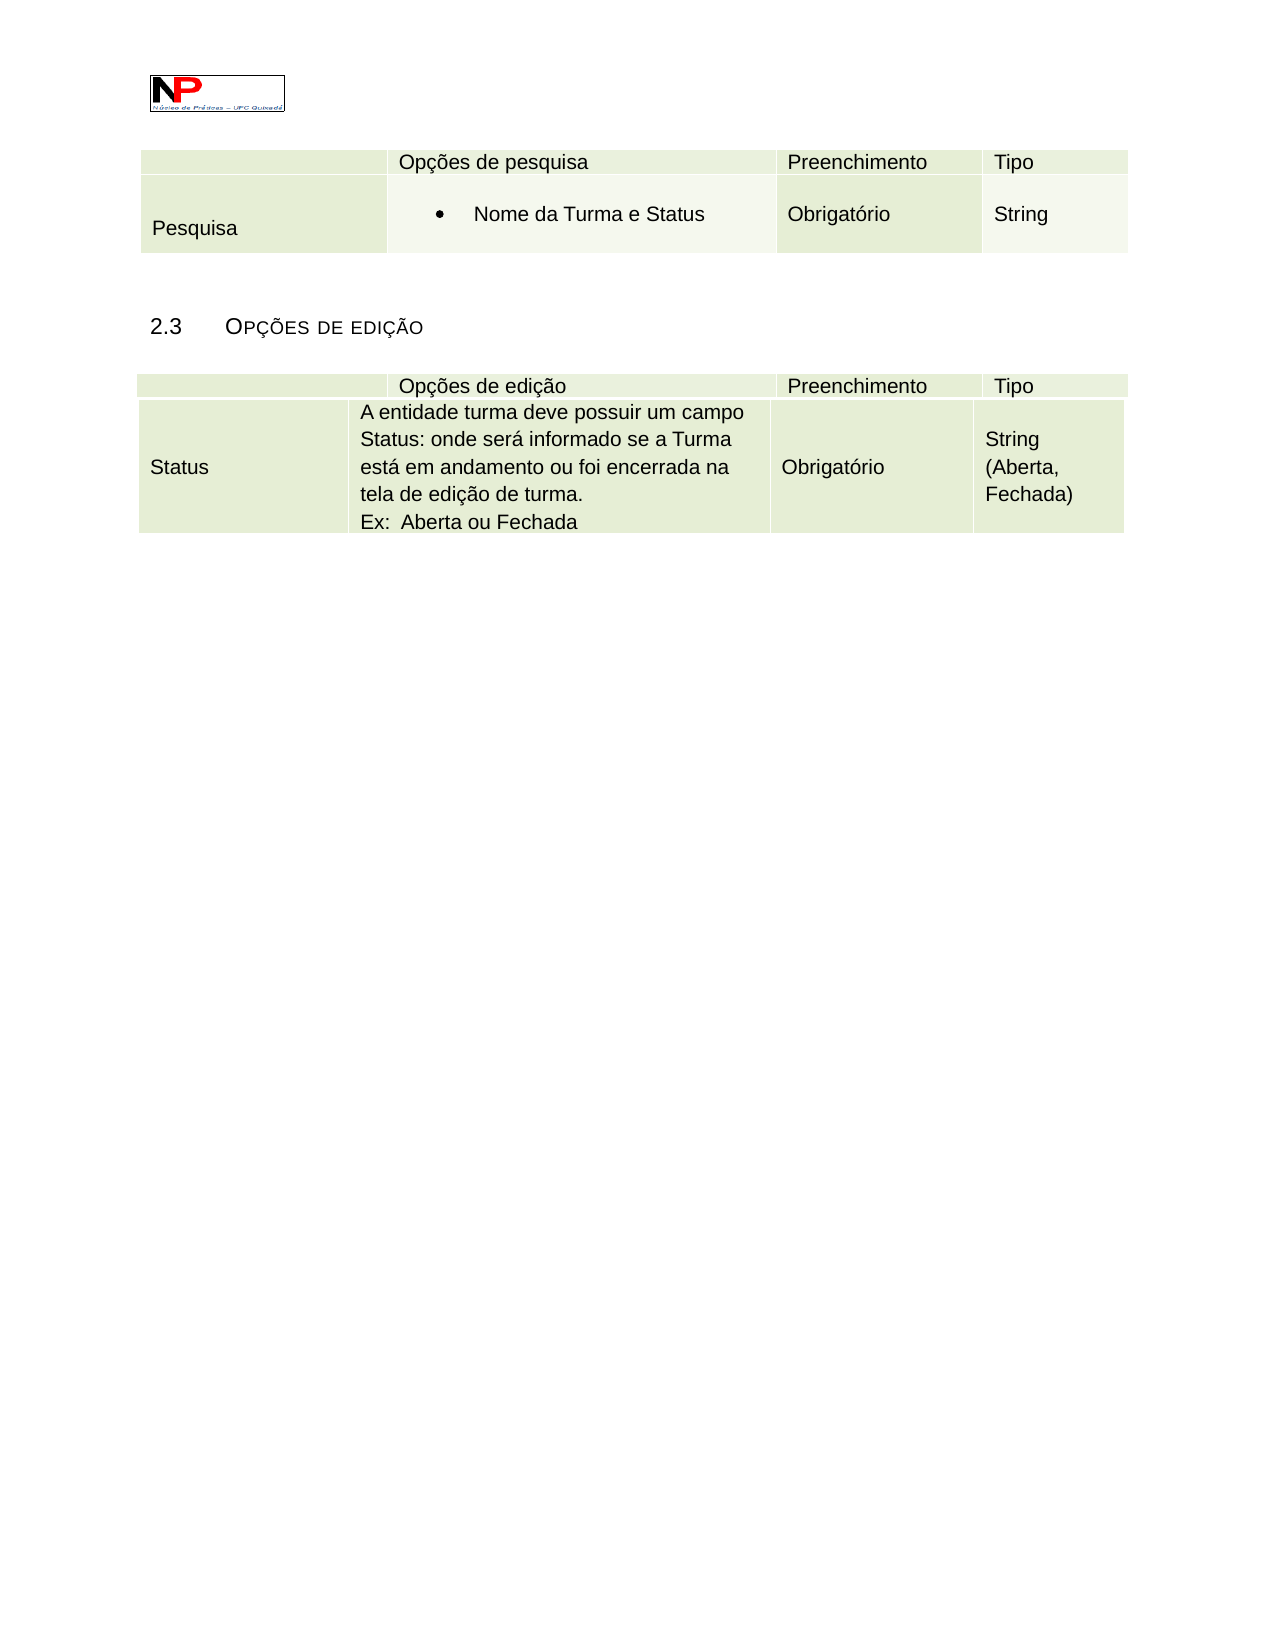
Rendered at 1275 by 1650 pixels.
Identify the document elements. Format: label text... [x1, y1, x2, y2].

table_header Status [139, 400, 348, 533]
table_header Opções de edição [388, 374, 776, 397]
picture [151, 76, 284, 111]
table_header [137, 374, 387, 397]
table_header Tipo [983, 374, 1128, 397]
list Opções de edição [150, 313, 1125, 339]
table_header Preenchimento [777, 150, 982, 174]
table_header [141, 150, 387, 174]
table_header String (Aberta, Fechada) [974, 400, 1124, 533]
table_cell Obrigatório [777, 175, 982, 253]
table_header Tipo [983, 150, 1128, 174]
table_header A entidade turma deve possuir um campo Status: onde será informado se a Turma está em andamento ou foi encerrada na tela de edição de turma. Ex: Aberta ou Fechada [349, 400, 770, 533]
table_header Obrigatório [771, 400, 973, 533]
table_cell String [983, 175, 1128, 253]
table_cell Nome da Turma e Status [388, 175, 776, 253]
table_cell Pesquisa [141, 175, 387, 253]
table_header Preenchimento [777, 374, 982, 397]
table_header Opções de pesquisa [388, 150, 776, 174]
